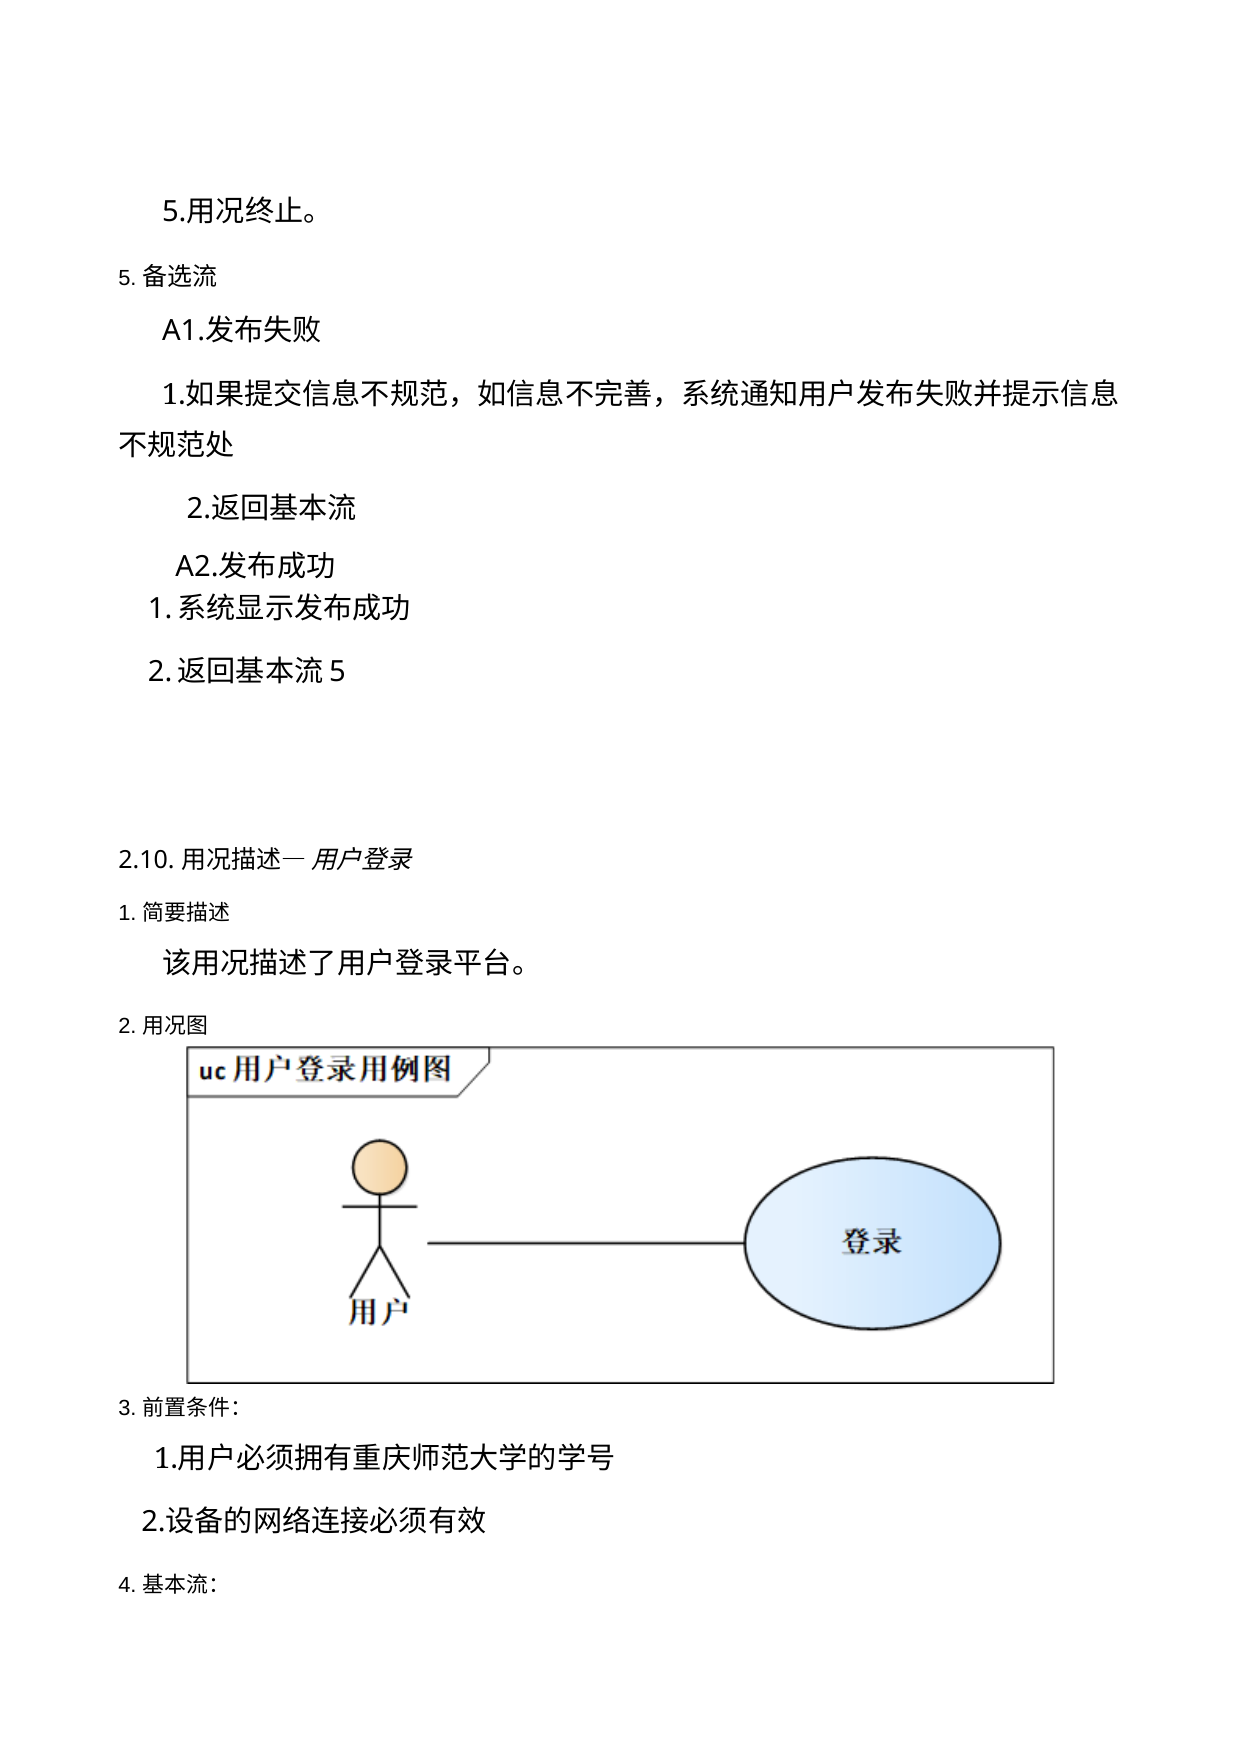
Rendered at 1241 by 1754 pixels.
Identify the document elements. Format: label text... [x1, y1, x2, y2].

list 2.设备的网络连接必须有效 [118, 1498, 1122, 1540]
picture [185, 1046, 1055, 1384]
list 系统显示发布成功 [148, 584, 1122, 627]
text A1.发布失败 [118, 307, 1122, 349]
text 1.如果提交信息不规范，如信息不完善，系统通知用户发布失败并提示信息不规范处 [118, 370, 1122, 463]
text 5.用况终止。 [118, 188, 1122, 230]
text A2.发布成功 [152, 542, 1122, 584]
list 1.用户必须拥有重庆师范大学的学号 [118, 1434, 1122, 1477]
list 返回基本流5 [148, 648, 1122, 690]
subtitle 基本流： [118, 1567, 1122, 1599]
subtitle 备选流 [118, 257, 1122, 293]
subtitle 用况图 [118, 1008, 1122, 1040]
text 2.返回基本流 [118, 485, 1122, 527]
subtitle 简要描述 [118, 895, 1122, 926]
subtitle 用况描述— 用户登录 [118, 839, 1122, 876]
subtitle 前置条件： [118, 1058, 1122, 1421]
text 该用况描述了用户登录平台。 [118, 939, 1122, 981]
